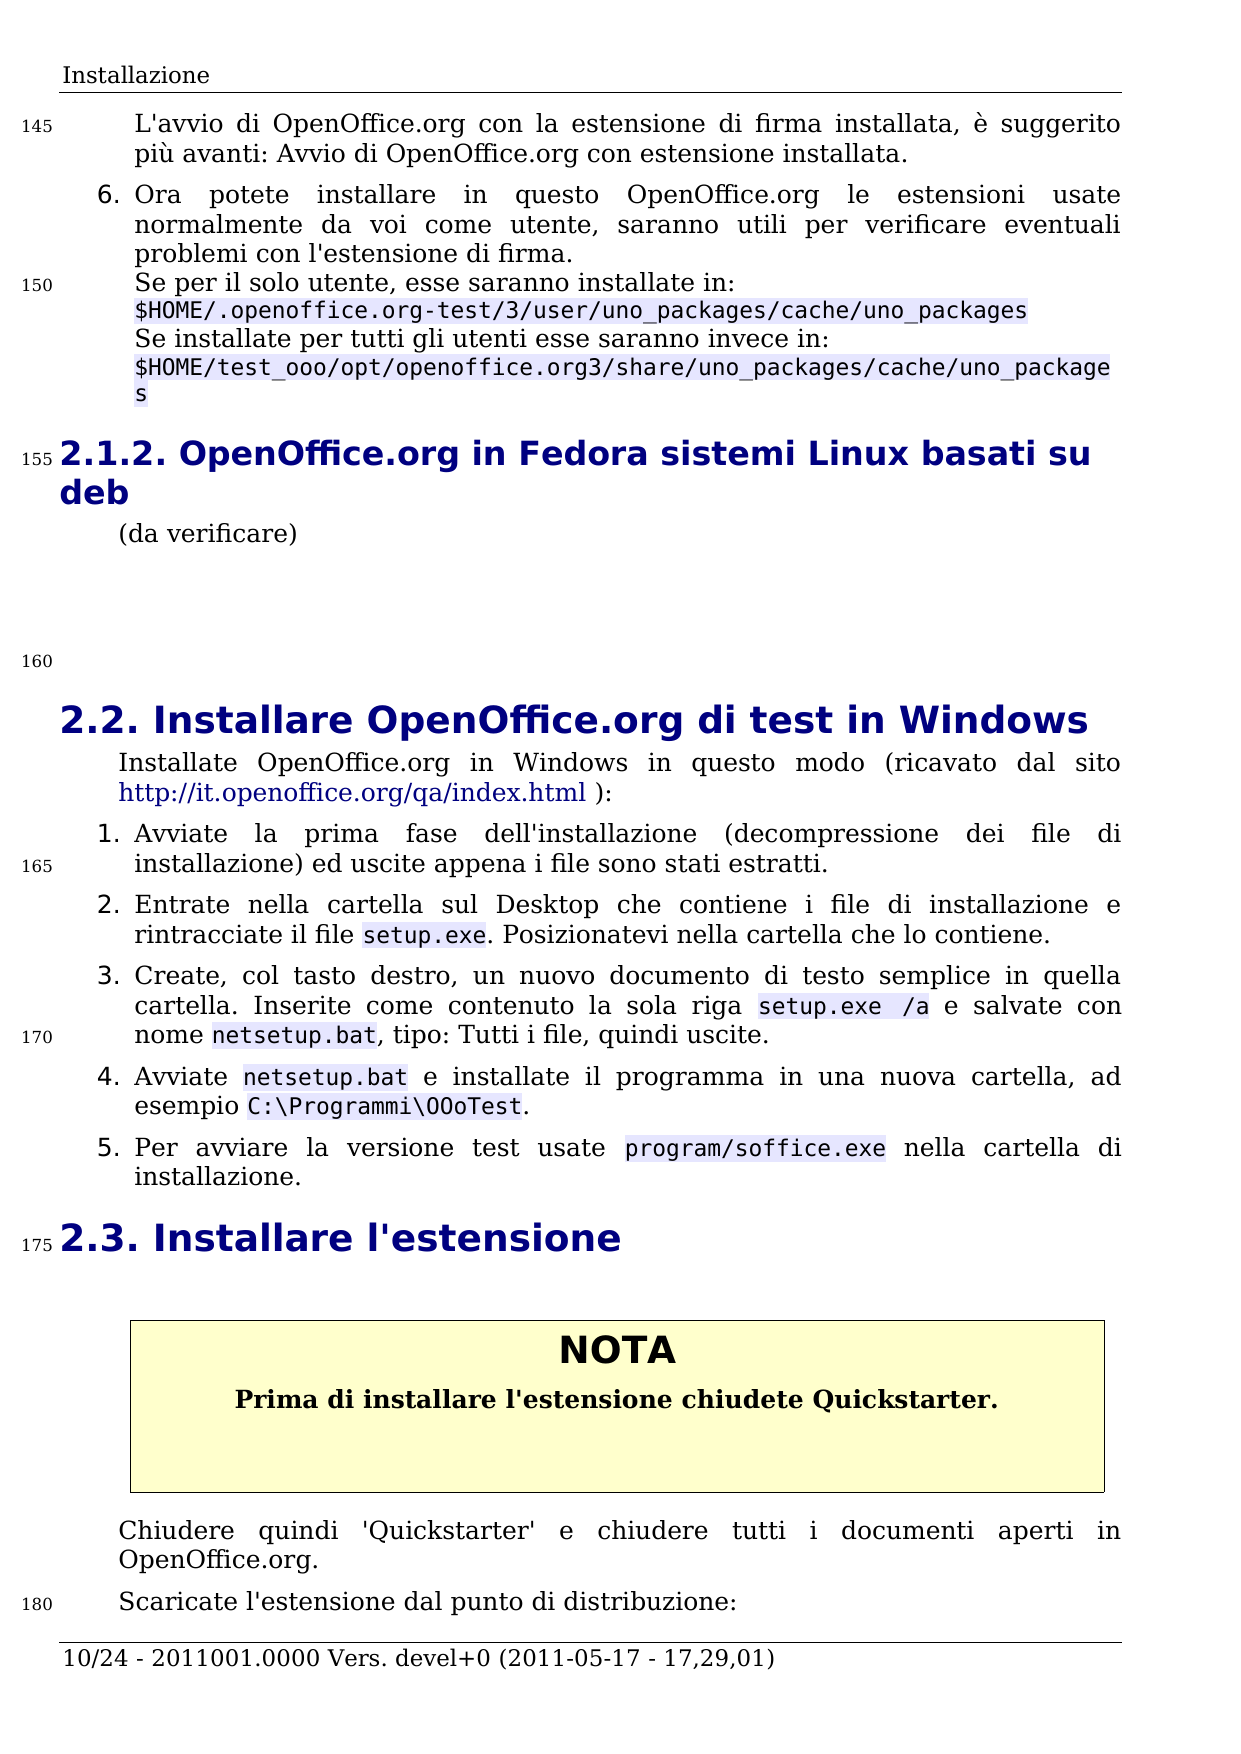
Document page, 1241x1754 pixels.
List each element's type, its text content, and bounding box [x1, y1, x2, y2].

text <inserire descrizione cambio della cartella di configurazione> [118, 602, 1122, 632]
text NOTA [139, 1329, 1095, 1373]
text (da verificare) [118, 519, 1122, 548]
subtitle Installare OpenOffice.org di test in Windows [59, 698, 1122, 742]
list Ora potete installare in questo OpenOffice.org le estensioni usate normalmente da voi come utente, saranno utili per verificare eventuali problemi con l'estensione di firma. Se per il solo utente, esse saranno installate in: $HOME/.openoffice.org-test/3/user/uno_packages/cache/uno_packages Se installate per tutti gli utenti esse saranno invece in: $HOME/test_ooo/opt/openoffice.org3/share/uno_packages/cache/uno_packages [97, 181, 1122, 407]
text Scaricate l'estensione dal punto di distribuzione: [118, 1587, 1122, 1617]
subtitle Installare l'estensione [59, 1216, 1122, 1260]
list Create, col tasto destro, un nuovo documento di testo semplice in quella cartella. Inserite come contenuto la sola riga setup.exe /a e salvate con nome netsetup.bat, tipo: Tutti i file, quindi uscite. [97, 962, 1122, 1049]
list Entrate nella cartella sul Desktop che contiene i file di installazione e rintracciate il file setup.exe. Posizionatevi nella cartella che lo contiene. [97, 891, 1122, 949]
list Per avviare la versione test usate program/soffice.exe nella cartella di installazione. [97, 1133, 1122, 1191]
text Installate OpenOffice.org in Windows in questo modo (ricavato dal sito http://it.openoffice.org/qa/index.html ): [118, 748, 1122, 807]
text Chiudere quindi 'Quickstarter' e chiudere tutti i documenti aperti in OpenOffice.org. [118, 1516, 1122, 1575]
list Avviate la prima fase dell'installazione (decompressione dei file di installazione) ed uscite appena i file sono stati estratti. [97, 819, 1122, 878]
subtitle OpenOffice.org in Fedora sistemi Linux basati su deb [59, 435, 1122, 512]
text Prima di installare l'estensione chiudete Quickstarter. [139, 1385, 1095, 1415]
text <inserire descrizione installazione> [118, 561, 1122, 590]
list L'avvio di OpenOffice.org con la estensione di firma installata, è suggerito più avanti: Avvio di OpenOffice.org con estensione installata. [97, 109, 1122, 168]
list Avviate netsetup.bat e installate il programma in una nuova cartella, ad esempio C:\Programmi\OOoTest. [97, 1062, 1122, 1120]
